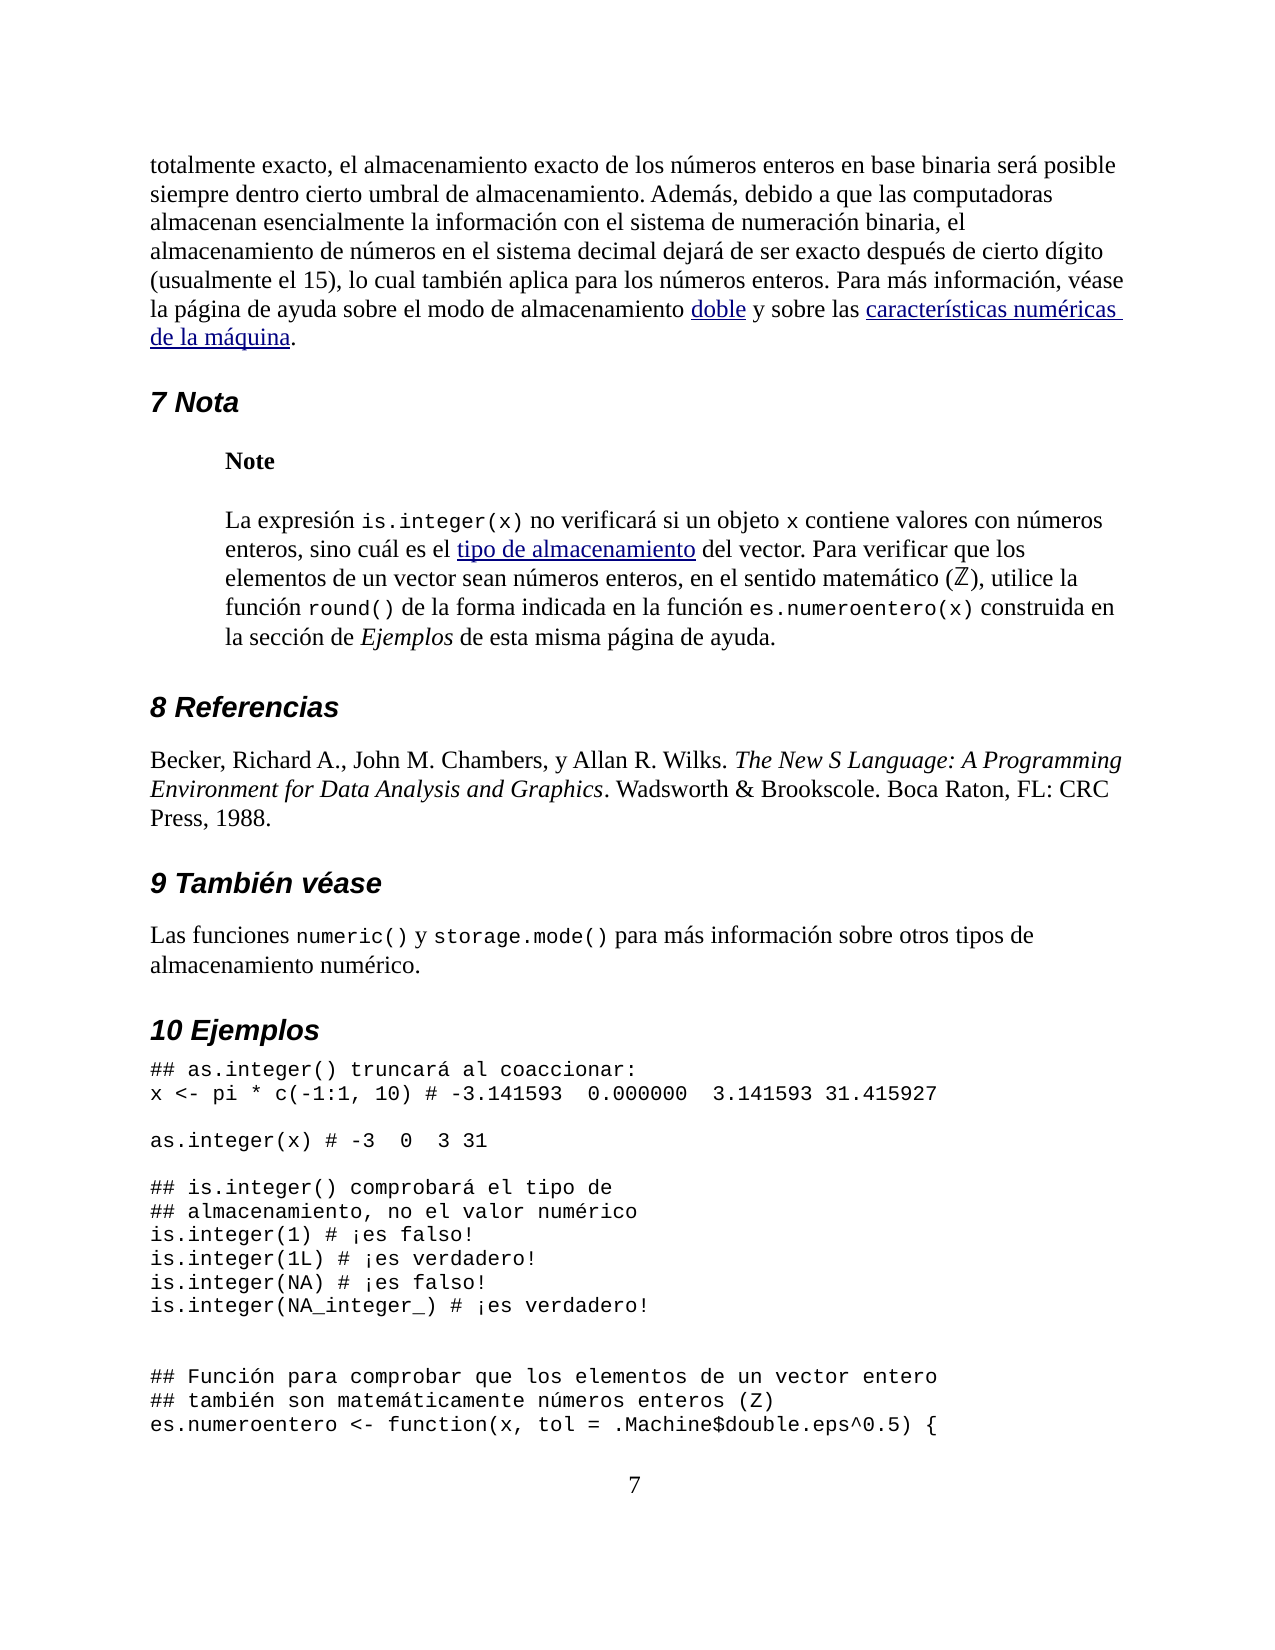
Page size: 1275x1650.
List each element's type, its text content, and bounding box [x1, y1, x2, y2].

text x <- pi * c(-1:1, 10) # -3.141593 0.000000 3.141593 31.415927 [150, 1083, 1125, 1106]
text es.numeroentero <- function(x, tol = .Machine$double.eps^0.5) { [150, 1414, 1125, 1437]
text ## is.integer() comprobará el tipo de [150, 1177, 1125, 1201]
text Note [225, 446, 1125, 475]
text Las funciones numeric() y storage.mode() para más información sobre otros tipos de almacenamiento numérico. [150, 921, 1125, 979]
subtitle 10 Ejemplos [150, 1013, 1125, 1046]
text ## as.integer() truncará al coaccionar: [150, 1059, 1125, 1083]
text ## Función para comprobar que los elementos de un vector entero [150, 1366, 1125, 1390]
text La expresión is.integer(x) no verificará si un objeto x contiene valores con números enteros, sino cuál es el tipo de almacenamiento del vector. Para verificar que los elementos de un vector sean números enteros, en el sentido matemático (), utilice la función round() de la forma indicada en la función es.numeroentero(x) construida en la sección de Ejemplos de esta misma página de ayuda. [225, 505, 1125, 650]
text is.integer(1) # ¡es falso! [150, 1224, 1125, 1248]
text ## también son matemáticamente números enteros (Z) [150, 1390, 1125, 1414]
text is.integer(1L) # ¡es verdadero! [150, 1248, 1125, 1272]
text totalmente exacto, el almacenamiento exacto de los números enteros en base binaria será posible siempre dentro cierto umbral de almacenamiento. Además, debido a que las computadoras almacenan esencialmente la información con el sistema de numeración binaria, el almacenamiento de números en el sistema decimal dejará de ser exacto después de cierto dígito (usualmente el 15), lo cual también aplica para los números enteros. Para más información, véase la página de ayuda sobre el modo de almacenamiento doble y sobre las características numéricas de la máquina. [150, 150, 1125, 351]
text ## almacenamiento, no el valor numérico [150, 1201, 1125, 1224]
text as.integer(x) # -3 0 3 31 [150, 1130, 1125, 1153]
subtitle 7 Nota [150, 385, 1125, 419]
text Becker, Richard A., John M. Chambers, y Allan R. Wilks. The New S Language: A Programming Environment for Data Analysis and Graphics. Wadsworth & Brookscole. Boca Raton, FL: CRC Press, 1988. [150, 745, 1125, 832]
text is.integer(NA) # ¡es falso! [150, 1272, 1125, 1295]
text is.integer(NA_integer_) # ¡es verdadero! [150, 1295, 1125, 1319]
subtitle 9 También véase [150, 866, 1125, 899]
subtitle 8 Referencias [150, 690, 1125, 724]
